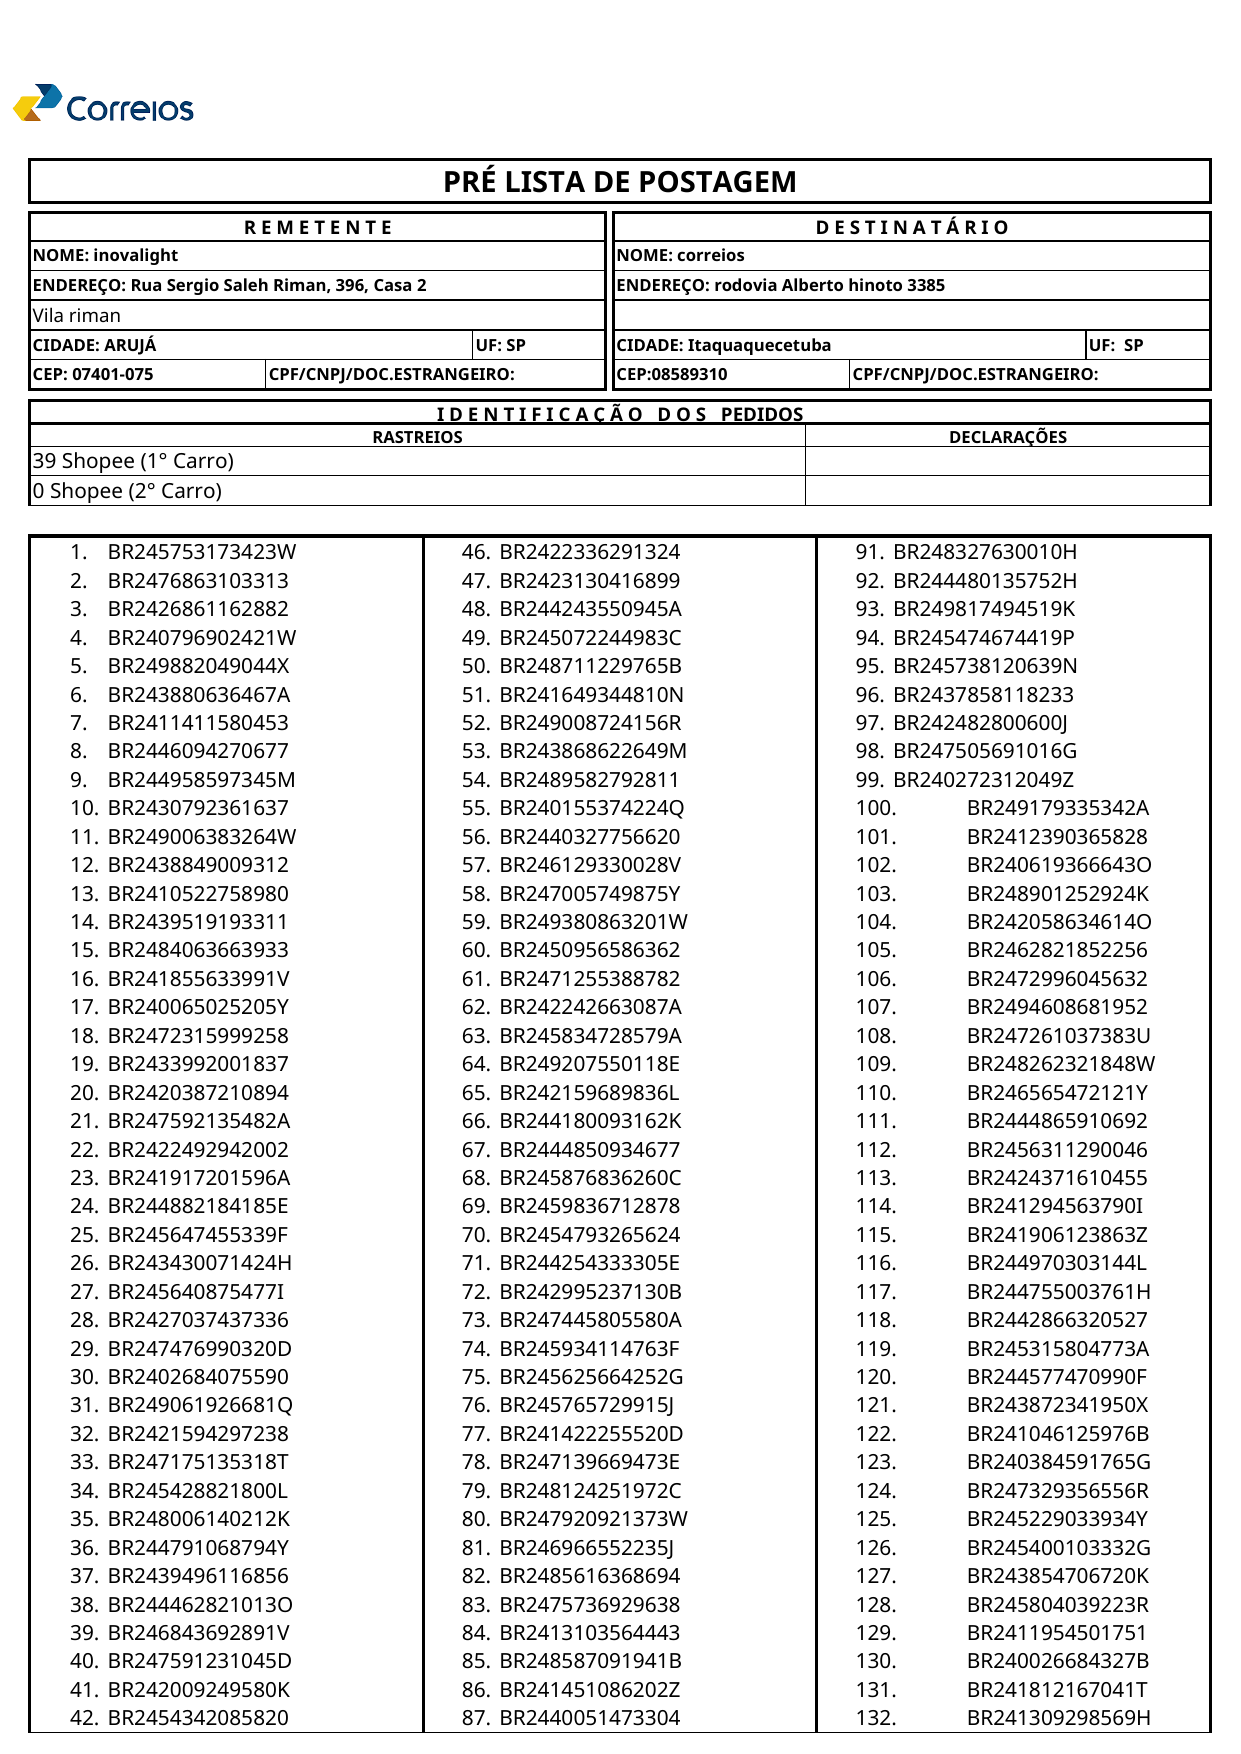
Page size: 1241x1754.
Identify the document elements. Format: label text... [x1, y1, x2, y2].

table_cell R E M E T E N T E [31, 214, 604, 240]
table_cell [680, 506, 805, 534]
table_cell [605, 204, 613, 211]
table_cell NOME: correios [615, 242, 1209, 269]
table_cell [30, 388, 1211, 399]
table_cell [370, 506, 400, 534]
table_cell [613, 204, 1211, 211]
table_cell CIDADE: Itaquaquecetuba [615, 331, 1085, 359]
table_cell 0 Shopee (2° Carro) [31, 476, 805, 505]
table_cell CIDADE: ARUJÁ [31, 331, 472, 359]
table_cell [30, 506, 67, 534]
table_cell [806, 447, 1209, 475]
table_cell CEP: 07401-075 [31, 360, 265, 388]
table_cell ENDEREÇO: Rua Sergio Saleh Riman, 396, Casa 2 [31, 271, 604, 299]
table_cell CEP:08589310 [615, 360, 849, 388]
table_cell [1058, 506, 1086, 534]
table_cell [805, 506, 849, 534]
table_cell ENDEREÇO: rodovia Alberto hinoto 3385 [615, 271, 1209, 299]
table_cell I D E N T I F I C A Ç Ã O D O S PEDIDOS [31, 402, 1209, 422]
table_cell [67, 506, 200, 534]
table_cell [607, 211, 612, 388]
table_cell DECLARAÇÕES VALOR [806, 425, 1209, 446]
table_cell CPF/CNPJ/DOC.ESTRANGEIRO: [850, 360, 1209, 388]
table_cell [400, 506, 444, 534]
table_cell BR245753173423W BR2476863103313 BR2426861162882 BR240796902421W BR249882049044X BR243880636467A BR2411411580453 BR2446094270677 BR244958597345M BR2430792361637 BR249006383264W BR2438849009312 BR2410522758980 BR2439519193311 BR2484063663933 BR241855633991V BR240065025205Y BR2472315999258 BR2433992001837 BR2420387210894 BR247592135482A BR2422492942002 BR241917201596A BR244882184185E BR245647455339F BR243430071424H BR245640875477I BR2427037437336 BR247476990320D BR2402684075590 BR249061926681Q BR2421594297238 BR247175135318T BR245428821800L BR248006140212K BR244791068794Y BR2439496116856 BR244462821013O BR246843692891V BR247591231045D BR242009249580K BR2454342085820 BR242136547644U BR248630586522B BR2401895316404 BR242924158925C BR248666963958T BR242207932889B BR2480184305129 BR249842433741K BR241229518635O BR240824330192D BR242437373516Y BR2468086618459 BR2456095180515 BR247747430004D BR241022015708N BR2455925033089 BR2423300417626 BR2453074914819 BR240937364544B BR243932862513D BR243228868659Z BR2471975202371 BR2473520866877 BR249999536924X BR2468138237560 BR241359761831B BR240831492798B BR241047644281H BR244247977985I BR247910227124A BR243563778310Z BR248314055655C BR2464843321703 BR246623607207F BR244493292860D BR241934780223P BR242445927615F BR2433359264139 BR243798059509L BR2473388965640 BR241758034294L BR247609828177E BR2490926541469 BR241822792711B BR2427532928458 BR249158956028X BR242146637912D BR241749549928B BR245087787660E BR2436797619695 BR2438710854380 BR246475976870B BR2408500218574 BR247206895791H BR2451767942318 BR248339062313A BR245041891192H BR2481014980367 BR2476290262031 BR248924055317Y BR2459048490519 BR2488394320384 BR2445040974110 BR244769371488X BR2419967604377 BR240220032063S BR244558266365D BR240050603761N BR2499326442243 [31, 538, 422, 1732]
table_cell [229, 506, 357, 534]
table_cell BR248327630010H BR244480135752H BR249817494519K BR245474674419P BR245738120639N BR2437858118233 BR242482800600J BR247505691016G BR240272312049Z BR249179335342A BR2412390365828 BR240619366643O BR248901252924K BR242058634614O BR2462821852256 BR2472996045632 BR2494608681952 BR247261037383U BR248262321848W BR246565472121Y BR2444865910692 BR2456311290046 BR2424371610455 BR241294563790I BR241906123863Z BR244970303144L BR244755003761H BR2442866320527 BR245315804773A BR244577470990F BR243872341950X BR241046125976B BR240384591765G BR247329356556R BR245229033934Y BR245400103332G BR243854706720K BR245804039223R BR2411954501751 BR240026684327B BR241812167041T BR241309298569H BR243482506554C BR245329017423E BR2475177714583 [818, 538, 1209, 1732]
table_cell UF: SP [1087, 331, 1209, 359]
table_cell UF: SP [473, 331, 604, 359]
table_header PRÉ LISTA DE POSTAGEM [205, 161, 1209, 201]
table_cell RASTREIOS CONTEÚDO [31, 425, 805, 446]
table_cell [357, 506, 370, 534]
table_cell 39 Shopee (1° Carro) [31, 447, 805, 475]
table_cell [444, 506, 653, 534]
table_cell [208, 506, 229, 534]
table_cell [615, 301, 1209, 329]
table_cell CPF/CNPJ/DOC.ESTRANGEIRO: [266, 360, 604, 388]
table_cell [806, 476, 1209, 505]
table_cell [1086, 506, 1211, 534]
table_cell [30, 204, 605, 211]
table_cell [850, 506, 1058, 534]
table_cell Vila riman [31, 301, 604, 329]
table_cell [200, 506, 208, 534]
table_cell NOME: inovalight [31, 242, 604, 269]
table_cell D E S T I N A T Á R I O [615, 214, 1209, 240]
table_cell [653, 506, 680, 534]
table_cell BR2422336291324 BR2423130416899 BR244243550945A BR245072244983C BR248711229765B BR241649344810N BR249008724156R BR243868622649M BR2489582792811 BR240155374224Q BR2440327756620 BR246129330028V BR247005749875Y BR249380863201W BR2450956586362 BR2471255388782 BR242242663087A BR245834728579A BR249207550118E BR242159689836L BR244180093162K BR2444850934677 BR245876836260C BR2459836712878 BR2454793265624 BR244254333305E BR242995237130B BR247445805580A BR245934114763F BR245625664252G BR245765729915J BR241422255520D BR247139669473E BR248124251972C BR247920921373W BR246966552235J BR2485616368694 BR2475736929638 BR2413103564443 BR248587091941B BR241451086202Z BR2440051473304 BR246410942044X BR2406457450685 BR246442504124C BR243123215978X BR241794848462P BR2402345703778 BR2404834020318 BR2454968660639 BR2488217959043 BR2410535262096 BR2497351363867 BR241682874365D BR245032125323I BR2463943725732 BR2428209949722 BR2420894073153 BR242906316780B BR2418091438027 BR244251402799H BR244894369613T BR247494897236Y BR2458105252993 BR242991694384L BR2498645569040 BR244061873047Z BR244175300278Z BR243718038812J BR245140093213C BR248530410953P BR242215767818Y BR246483308012D BR241956897679U BR2405986239187 BR241787014583W BR2414914472063 BR2494105671859 BR245649351600Y BR2431459876718 BR241440581991B BR242952057913D BR249679652416M BR243417098745H BR242751944707B BR246985095661J BR244165343235F BR248839579597A BR244898096333B BR2478938309704 BR247030371625C BR244111099950U [425, 538, 815, 1732]
